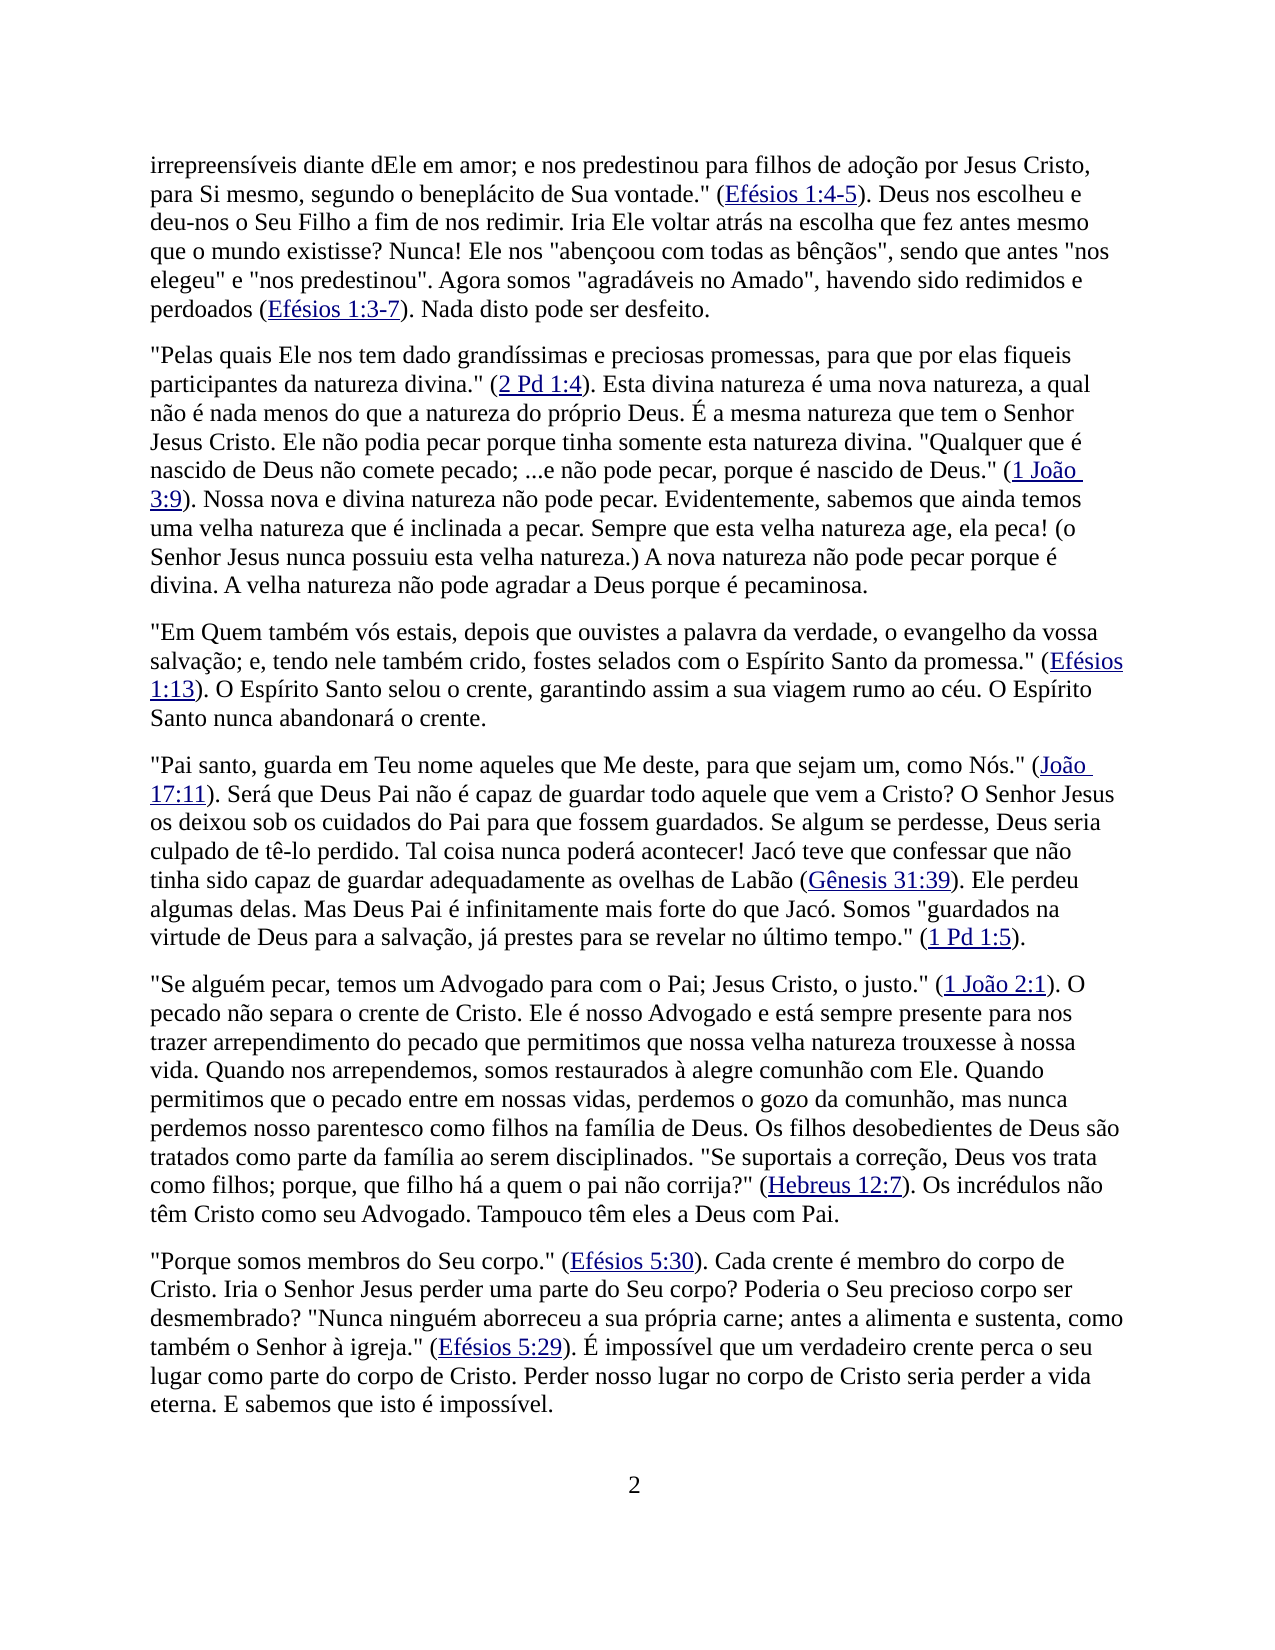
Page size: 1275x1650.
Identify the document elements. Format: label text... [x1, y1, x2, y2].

text "Pelas quais Ele nos tem dado grandíssimas e preciosas promessas, para que por elas fiqueis participantes da natureza divina." (2 Pd 1:4). Esta divina natureza é uma nova natureza, a qual não é nada menos do que a natureza do próprio Deus. É a mesma natureza que tem o Senhor Jesus Cristo. Ele não podia pecar porque tinha somente esta natureza divina. "Qualquer que é nascido de Deus não comete pecado; ...e não pode pecar, porque é nascido de Deus." (1 João 3:9). Nossa nova e divina natureza não pode pecar. Evidentemente, sabemos que ainda temos uma velha natureza que é inclinada a pecar. Sempre que esta velha natureza age, ela peca! (o Senhor Jesus nunca possuiu esta velha natureza.) A nova natureza não pode pecar porque é divina. A velha natureza não pode agradar a Deus porque é pecaminosa. [150, 340, 1125, 599]
text "Em Quem também vós estais, depois que ouvistes a palavra da verdade, o evangelho da vossa salvação; e, tendo nele também crido, fostes selados com o Espírito Santo da promessa." (Efésios 1:13). O Espírito Santo selou o crente, garantindo assim a sua viagem rumo ao céu. O Espírito Santo nunca abandonará o crente. [150, 617, 1125, 732]
text "Pai santo, guarda em Teu nome aqueles que Me deste, para que sejam um, como Nós." (João 17:11). Será que Deus Pai não é capaz de guardar todo aquele que vem a Cristo? O Senhor Jesus os deixou sob os cuidados do Pai para que fossem guardados. Se algum se perdesse, Deus seria culpado de tê-lo perdido. Tal coisa nunca poderá acontecer! Jacó teve que confessar que não tinha sido capaz de guardar adequadamente as ovelhas de Labão (Gênesis 31:39). Ele perdeu algumas delas. Mas Deus Pai é infinitamente mais forte do que Jacó. Somos "guardados na virtude de Deus para a salvação, já prestes para se revelar no último tempo." (1 Pd 1:5). [150, 750, 1125, 951]
text "Se alguém pecar, temos um Advogado para com o Pai; Jesus Cristo, o justo." (1 João 2:1). O pecado não separa o crente de Cristo. Ele é nosso Advogado e está sempre presente para nos trazer arrependimento do pecado que permitimos que nossa velha natureza trouxesse à nossa vida. Quando nos arrependemos, somos restaurados à alegre comunhão com Ele. Quando permitimos que o pecado entre em nossas vidas, perdemos o gozo da comunhão, mas nunca perdemos nosso parentesco como filhos na família de Deus. Os filhos desobedientes de Deus são tratados como parte da família ao serem disciplinados. "Se suportais a correção, Deus vos trata como filhos; porque, que filho há a quem o pai não corrija?" (Hebreus 12:7). Os incrédulos não têm Cristo como seu Advogado. Tampouco têm eles a Deus com Pai. [150, 969, 1125, 1228]
text "Porque somos membros do Seu corpo." (Efésios 5:30). Cada crente é membro do corpo de Cristo. Iria o Senhor Jesus perder uma parte do Seu corpo? Poderia o Seu precioso corpo ser desmembrado? "Nunca ninguém aborreceu a sua própria carne; antes a alimenta e sustenta, como também o Senhor à igreja." (Efésios 5:29). É impossível que um verdadeiro crente perca o seu lugar como parte do corpo de Cristo. Perder nosso lugar no corpo de Cristo seria perder a vida eterna. E sabemos que isto é impossível. [150, 1246, 1125, 1418]
text irrepreensíveis diante dEle em amor; e nos predestinou para filhos de adoção por Jesus Cristo, para Si mesmo, segundo o beneplácito de Sua vontade." (Efésios 1:4-5). Deus nos escolheu e deu-nos o Seu Filho a fim de nos redimir. Iria Ele voltar atrás na escolha que fez antes mesmo que o mundo existisse? Nunca! Ele nos "abençoou com todas as bênçãos", sendo que antes "nos elegeu" e "nos predestinou". Agora somos "agradáveis no Amado", havendo sido redimidos e perdoados (Efésios 1:3-7). Nada disto pode ser desfeito. [150, 150, 1125, 322]
